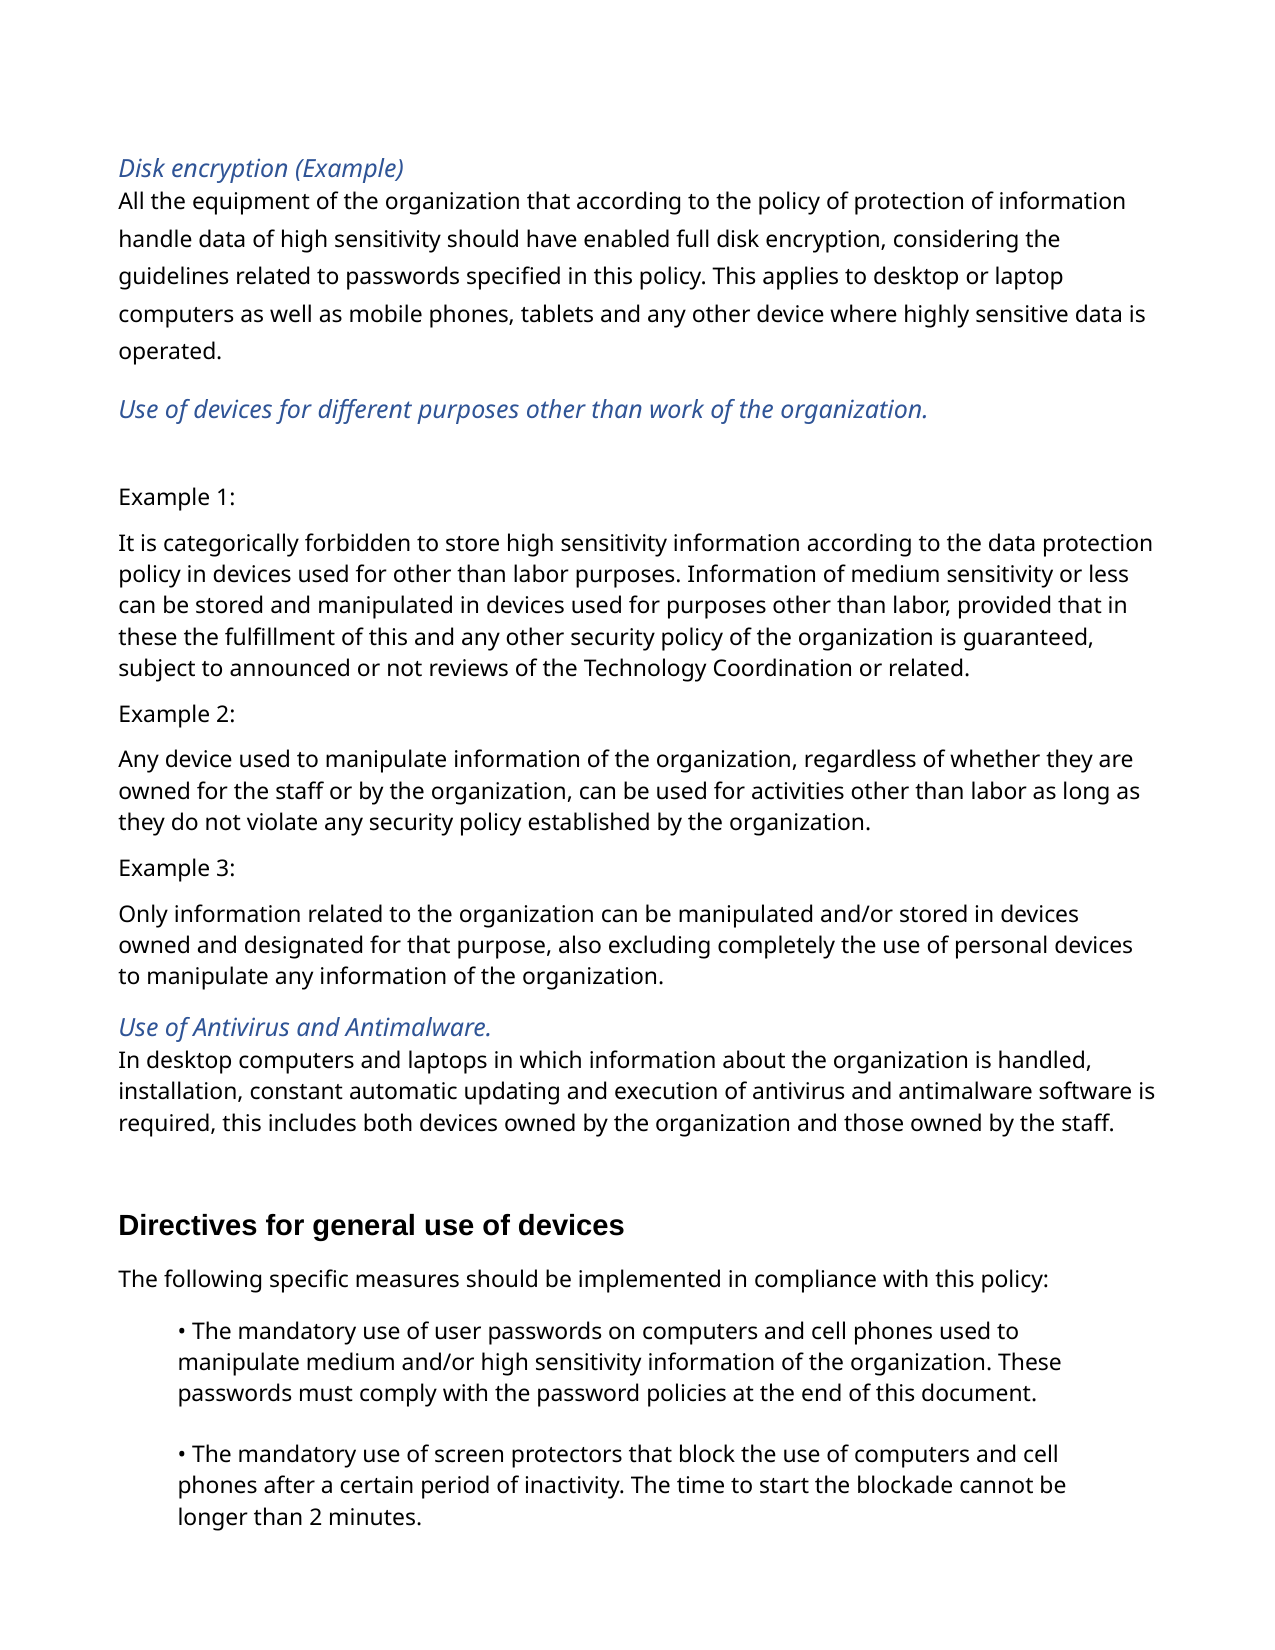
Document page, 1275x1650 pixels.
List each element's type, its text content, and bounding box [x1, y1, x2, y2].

text • The mandatory use of screen protectors that block the use of computers and cell phones after a certain period of inactivity. The time to start the blockade cannot be longer than 2 minutes. [177, 1438, 1098, 1532]
text Example 3: [118, 852, 1157, 883]
text All the equipment of the organization that according to the policy of protection of information handle data of high sensitivity should have enabled full disk encryption, considering the guidelines related to passwords specified in this policy. This applies to desktop or laptop computers as well as mobile phones, tablets and any other device where highly sensitive data is operated. [118, 185, 1157, 366]
text The following specific measures should be implemented in compliance with this policy: [118, 1263, 1157, 1294]
text Example 1: [118, 481, 1157, 512]
subtitle Disk encryption (Example) [118, 151, 1157, 185]
text • The mandatory use of user passwords on computers and cell phones used to manipulate medium and/or high sensitivity information of the organization. These passwords must comply with the password policies at the end of this document. [177, 1315, 1098, 1408]
subtitle Use of Antivirus and Antimalware. [118, 1010, 1157, 1044]
text It is categorically forbidden to store high sensitivity information according to the data protection policy in devices used for other than labor purposes. Information of medium sensitivity or less can be stored and manipulated in devices used for purposes other than labor, provided that in these the fulfillment of this and any other security policy of the organization is guaranteed, subject to announced or not reviews of the Technology Coordination or related. [118, 527, 1157, 683]
text Only information related to the organization can be manipulated and/or stored in devices owned and designated for that purpose, also excluding completely the use of personal devices to manipulate any information of the organization. [118, 897, 1157, 991]
subtitle Use of devices for different purposes other than work of the organization. [118, 391, 1157, 425]
text In desktop computers and laptops in which information about the organization is handled, installation, constant automatic updating and execution of antivirus and antimalware software is required, this includes both devices owned by the organization and those owned by the staff. [118, 1044, 1157, 1138]
text Directives for general use of devices [118, 1208, 1157, 1241]
text Example 2: [118, 697, 1157, 729]
text Any device used to manipulate information of the organization, regardless of whether they are owned for the staff or by the organization, can be used for activities other than labor as long as they do not violate any security policy established by the organization. [118, 743, 1157, 837]
